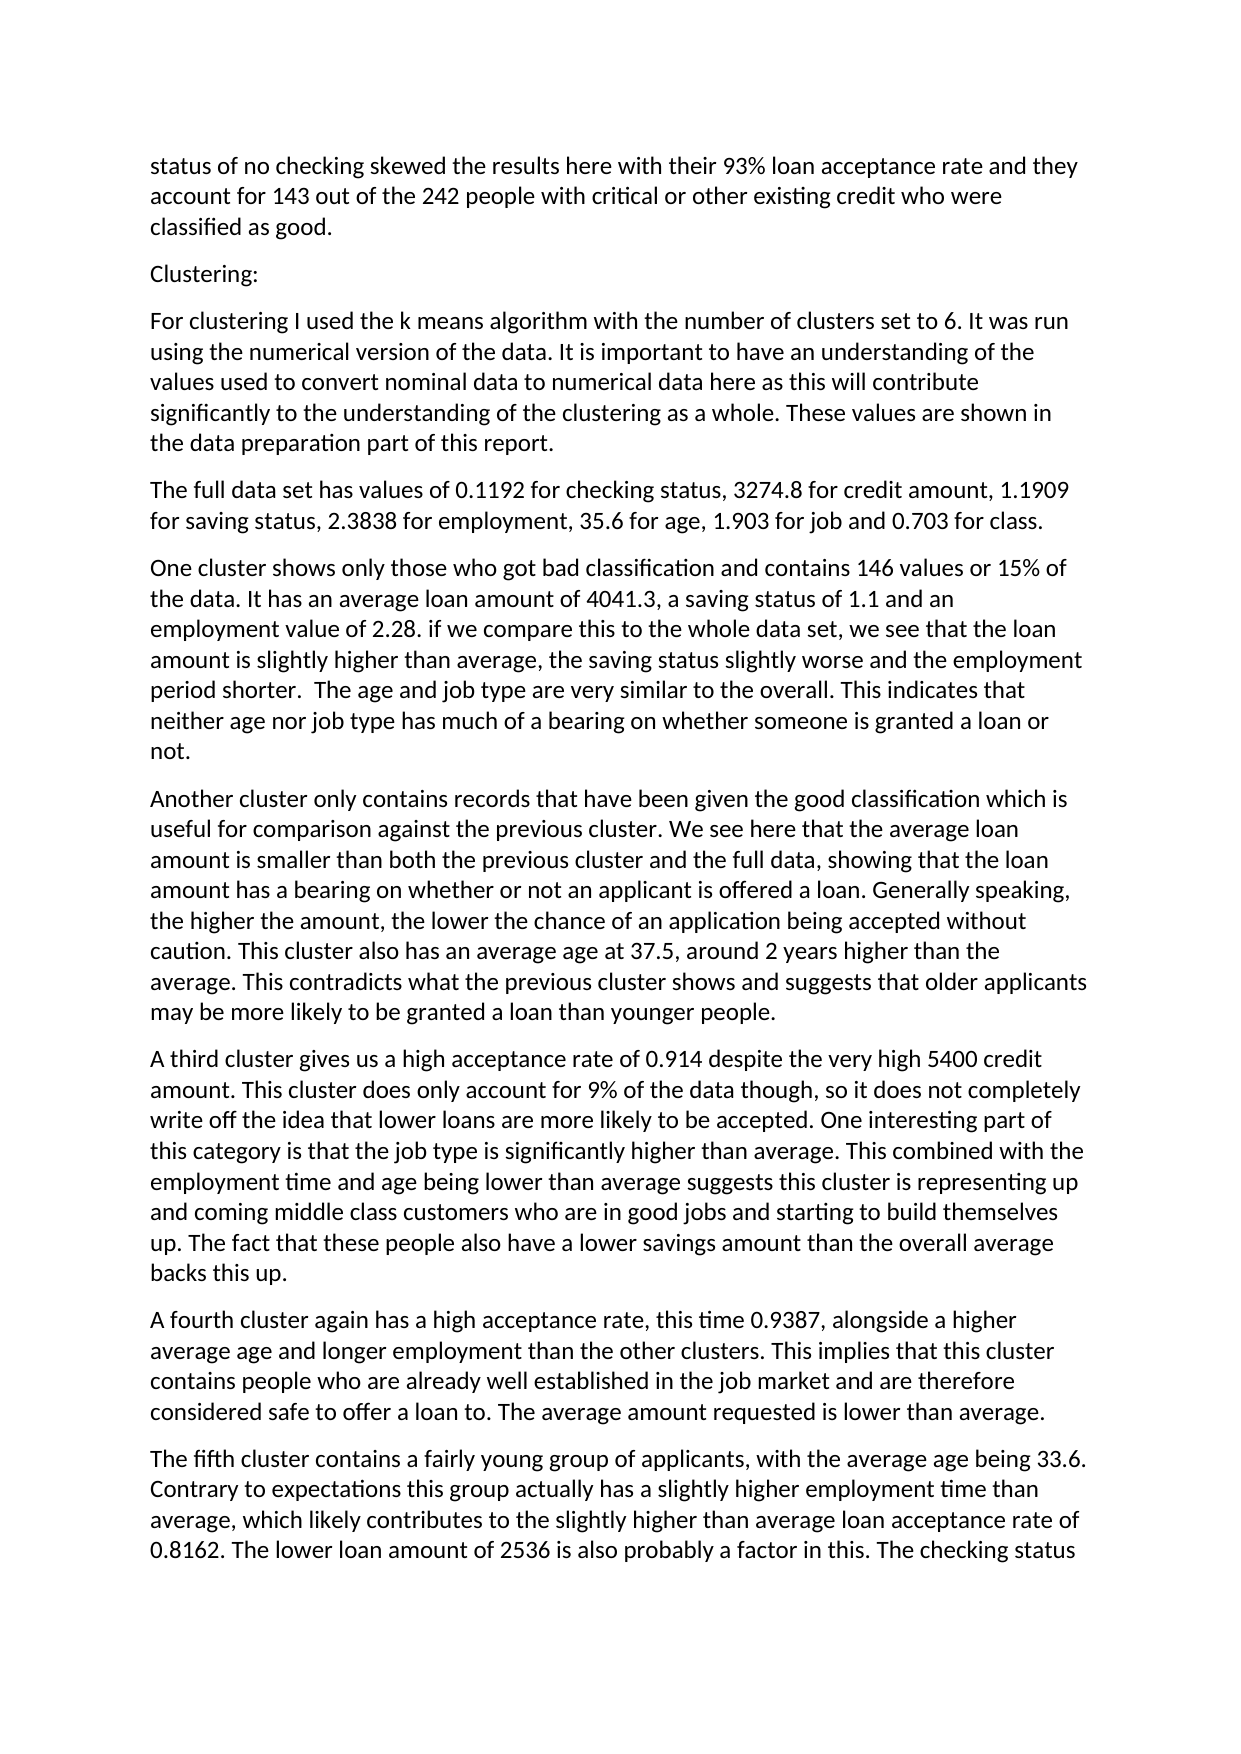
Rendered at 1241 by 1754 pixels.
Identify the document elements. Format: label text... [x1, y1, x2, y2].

text A fourth cluster again has a high acceptance rate, this time 0.9387, alongside a higher average age and longer employment than the other clusters. This implies that this cluster contains people who are already well established in the job market and are therefore considered safe to offer a loan to. The average amount requested is lower than average. [150, 1304, 1090, 1426]
text One cluster shows only those who got bad classification and contains 146 values or 15% of the data. It has an average loan amount of 4041.3, a saving status of 1.1 and an employment value of 2.28. if we compare this to the whole data set, we see that the loan amount is slightly higher than average, the saving status slightly worse and the employment period shorter. The age and job type are very similar to the overall. This indicates that neither age nor job type has much of a bearing on whether someone is granted a loan or not. [150, 552, 1090, 766]
text status of no checking skewed the results here with their 93% loan acceptance rate and they account for 143 out of the 242 people with critical or other existing credit who were classified as good. [150, 150, 1090, 242]
text For clustering I used the k means algorithm with the number of clusters set to 6. It was run using the numerical version of the data. It is important to have an understanding of the values used to convert nominal data to numerical data here as this will contribute significantly to the understanding of the clustering as a whole. These values are shown in the data preparation part of this report. [150, 305, 1090, 458]
text Clustering: [150, 258, 1090, 289]
text Another cluster only contains records that have been given the good classification which is useful for comparison against the previous cluster. We see here that the average loan amount is smaller than both the previous cluster and the full data, showing that the loan amount has a bearing on whether or not an applicant is offered a loan. Generally speaking, the higher the amount, the lower the chance of an application being accepted without caution. This cluster also has an average age at 37.5, around 2 years higher than the average. This contradicts what the previous cluster shows and suggests that older applicants may be more likely to be granted a loan than younger people. [150, 783, 1090, 1027]
text A third cluster gives us a high acceptance rate of 0.914 despite the very high 5400 credit amount. This cluster does only account for 9% of the data though, so it does not completely write off the idea that lower loans are more likely to be accepted. One interesting part of this category is that the job type is significantly higher than average. This combined with the employment time and age being lower than average suggests this cluster is representing up and coming middle class customers who are in good jobs and starting to build themselves up. The fact that these people also have a lower savings amount than the overall average backs this up. [150, 1043, 1090, 1288]
text The full data set has values of 0.1192 for checking status, 3274.8 for credit amount, 1.1909 for saving status, 2.3838 for employment, 35.6 for age, 1.903 for job and 0.703 for class. [150, 475, 1090, 536]
text The fifth cluster contains a fairly young group of applicants, with the average age being 33.6. Contrary to expectations this group actually has a slightly higher employment time than average, which likely contributes to the slightly higher than average loan acceptance rate of 0.8162. The lower loan amount of 2536 is also probably a factor in this. The checking status [150, 1443, 1090, 1565]
